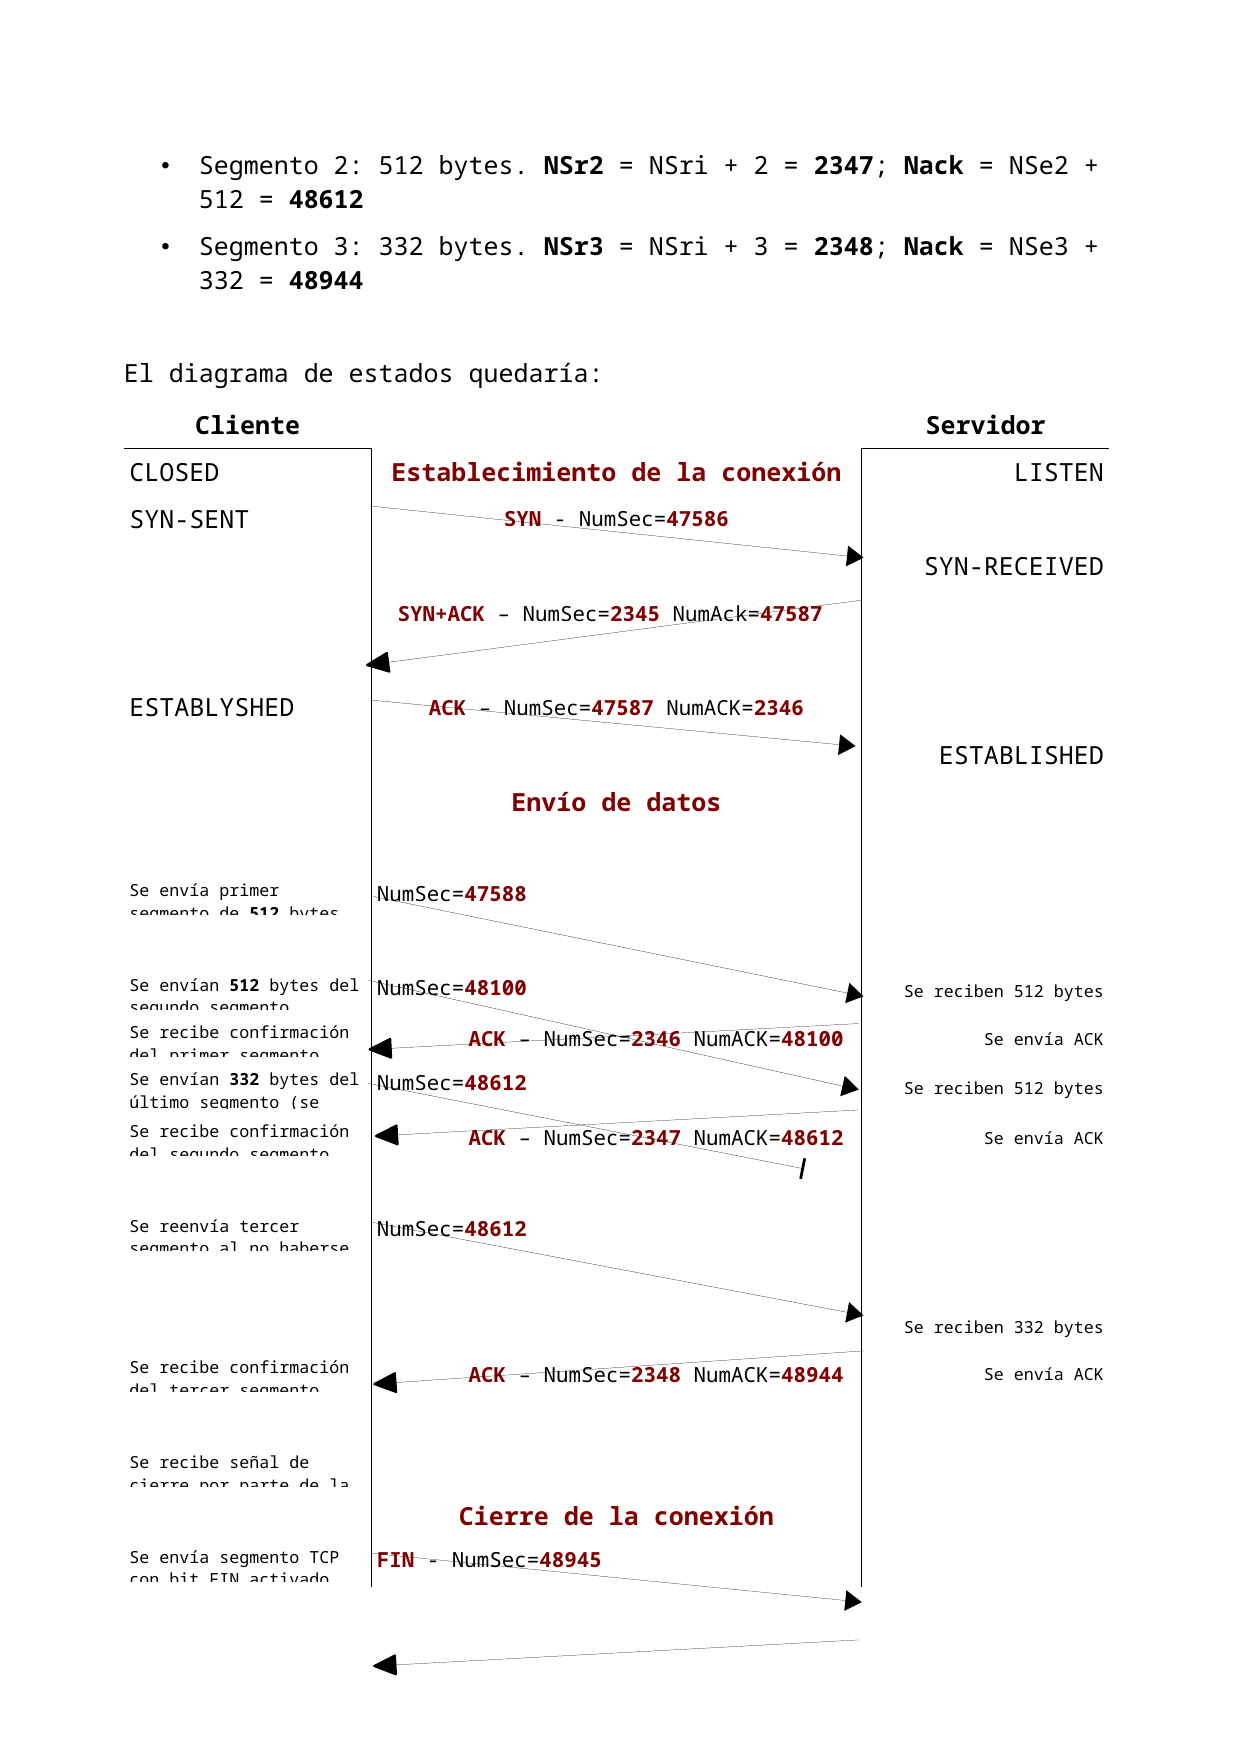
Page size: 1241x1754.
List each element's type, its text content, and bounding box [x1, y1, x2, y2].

table_cell [124, 589, 371, 637]
table_cell Se envía ACK [862, 1015, 1109, 1062]
table_cell Se reciben 512 bytes [862, 968, 1109, 1015]
table_cell Se recibe confirmación del tercer segmento [124, 1350, 371, 1398]
table_cell LISTEN [862, 449, 1109, 495]
table_cell Se envían 512 bytes del segundo segmento [124, 968, 371, 1015]
table_cell [372, 637, 572, 661]
table_cell ACK – NumSec=2346 NumACK=48100 [372, 1037, 729, 1062]
table_cell [770, 1161, 802, 1167]
table_cell [495, 920, 861, 968]
table_cell [862, 1492, 1109, 1539]
table_cell Se reciben 332 bytes [862, 1303, 1109, 1350]
table_cell Envío de datos [372, 779, 861, 826]
table_cell [804, 1303, 848, 1312]
table_cell [556, 1256, 861, 1303]
text El diagrama de estados quedaría: [123, 355, 1109, 389]
table_cell Se reenvía tercer segmento al no haberse recibido ACK [124, 1209, 371, 1256]
table_cell ACK – NumSec=2346 NumACK=48100 [529, 1015, 861, 1062]
table_cell [124, 1303, 371, 1350]
table_cell ESTABLISHED [862, 731, 1109, 778]
table_cell Cierre de la conexión [372, 1492, 861, 1539]
table_cell SYN-SENT [124, 495, 371, 542]
table_header Cliente [124, 402, 371, 447]
table_cell NumSec=48612 [372, 1209, 861, 1256]
table_cell CLOSED [124, 449, 371, 495]
table_cell [862, 684, 1109, 731]
table_cell Se envía primer segmento de 512 bytes. Ocupa posición 0 [124, 873, 371, 920]
table_cell Se recibe señal de cierre por parte de la aplicación [124, 1445, 371, 1492]
table_cell Se recibe confirmación del segundo segmento [124, 1114, 371, 1161]
table_cell SYN+ACK – NumSec=2345 NumAck=47587 [372, 589, 861, 637]
table_cell NumSec=48100 [372, 968, 861, 1015]
table_cell [724, 542, 861, 555]
table_cell SYN - NumSec=47586 [372, 495, 861, 542]
table_cell Se envían 332 bytes del último segmento (se pierden) [124, 1062, 371, 1114]
table_cell [372, 1256, 792, 1303]
table_cell [862, 1398, 1109, 1445]
table_cell [372, 637, 861, 684]
table_cell [862, 1540, 1109, 1587]
table_cell ACK – NumSec=2346 NumACK=48100 [372, 1015, 590, 1048]
table_cell [372, 826, 861, 873]
table_cell [862, 589, 1109, 637]
list Segmento 2: 512 bytes. NSr2 = NSri + 2 = 2347; Nack = NSe2 + 512 = 48612 [161, 148, 1109, 216]
table_cell [862, 873, 1109, 920]
table_cell [124, 1256, 371, 1303]
table_cell [124, 542, 371, 589]
table_cell [862, 637, 1109, 684]
table_cell NumSec=48612 [372, 1062, 861, 1114]
table_cell [124, 826, 371, 873]
table_cell ACK – NumSec=2347 NumACK=48612 [531, 1114, 763, 1124]
table_cell ACK – NumSec=2347 NumACK=48612 [587, 1114, 861, 1161]
table_cell [862, 920, 1109, 968]
table_cell [372, 1161, 861, 1208]
table_cell Se envía ACK [862, 1350, 1109, 1398]
table_cell [124, 1492, 371, 1539]
table_cell [862, 1256, 1109, 1303]
table_cell [372, 1445, 861, 1492]
table_cell [852, 1303, 861, 1312]
table_cell Se envía segmento TCP con bit FIN activado [124, 1540, 371, 1587]
table_cell [862, 826, 1109, 873]
list Segmento 3: 332 bytes. NSr3 = NSri + 3 = 2348; Nack = NSe3 + 332 = 48944 [161, 228, 1109, 296]
table_cell [124, 1161, 371, 1208]
table_cell [862, 1161, 1109, 1208]
table_cell Se recibe confirmación del primer segmento [124, 1015, 371, 1062]
table_cell [862, 1445, 1109, 1492]
table_header Servidor [861, 402, 1109, 447]
table_cell [862, 779, 1109, 826]
table_cell [124, 920, 371, 968]
table_cell Establecimiento de la conexión [372, 448, 861, 495]
table_cell NumSec=47588 [372, 873, 861, 920]
table_cell FIN - NumSec=48945 [372, 1540, 861, 1587]
table_cell [124, 637, 371, 684]
table_cell ACK – NumSec=2347 NumACK=48612 [372, 1114, 758, 1161]
table_cell [372, 542, 861, 589]
table_cell [862, 1209, 1109, 1256]
table_cell [372, 731, 861, 778]
table_cell [372, 920, 718, 968]
table_cell [124, 731, 371, 778]
table_cell [862, 495, 1109, 542]
table_cell [372, 1303, 861, 1350]
table_cell Se reciben 512 bytes [862, 1062, 1109, 1114]
table_cell Se envía ACK [862, 1114, 1109, 1161]
table_cell ESTABLYSHED [124, 684, 371, 731]
table_cell [124, 779, 371, 826]
table_cell ACK – NumSec=47587 NumACK=2346 [372, 684, 861, 731]
table_cell [124, 1398, 371, 1445]
table_cell [372, 1398, 861, 1445]
table_cell ACK – NumSec=2348 NumACK=48944 [372, 1350, 861, 1398]
table_cell SYN-RECEIVED [862, 542, 1109, 589]
table_header [371, 402, 861, 447]
